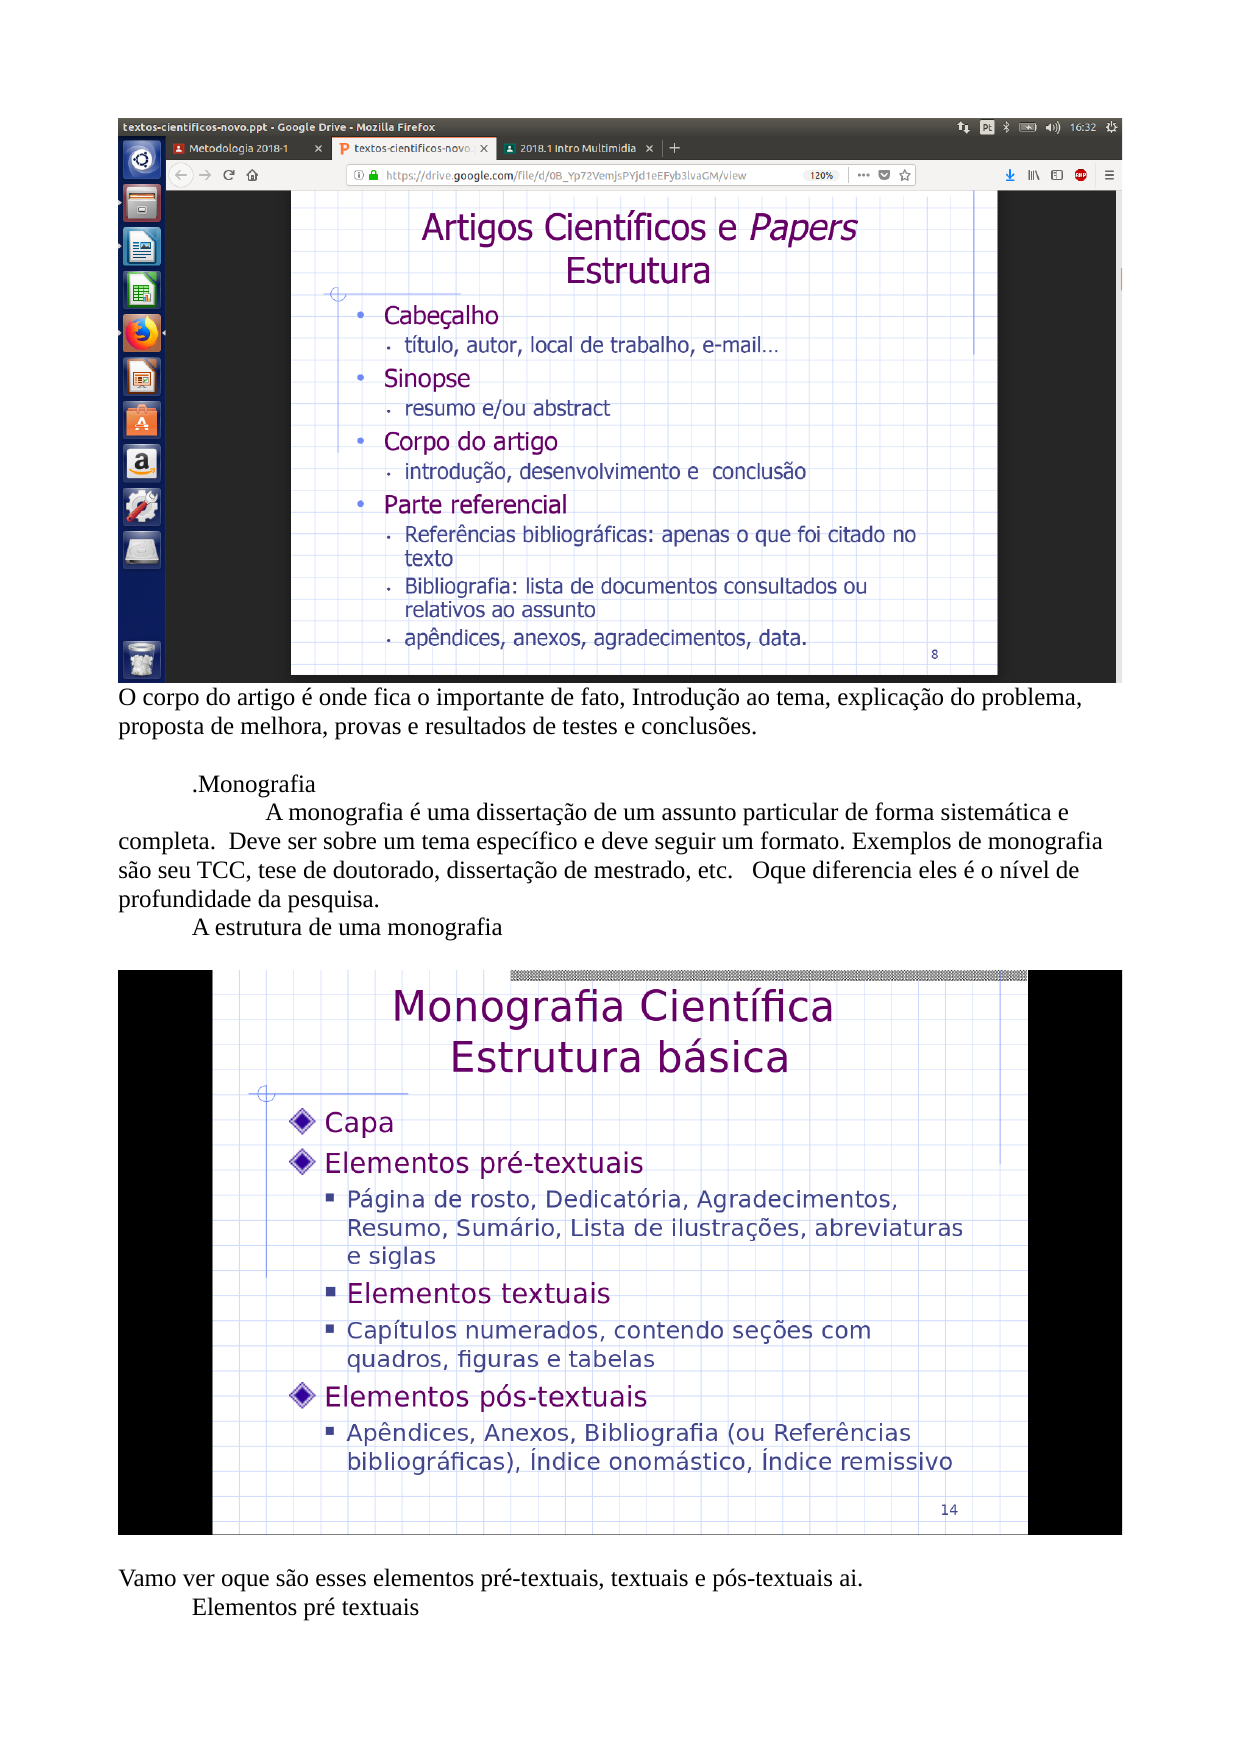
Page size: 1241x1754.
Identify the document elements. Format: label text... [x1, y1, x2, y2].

text A monografia é uma dissertação de um assunto particular de forma sistemática e completa. Deve ser sobre um tema específico e deve seguir um formato. Exemplos de monografia são seu TCC, tese de doutorado, dissertação de mestrado, etc. Oque diferencia eles é o nível de profundidade da pesquisa. [118, 797, 1122, 912]
text Elementos pré textuais [118, 1592, 1122, 1621]
picture [118, 970, 1123, 1535]
picture [118, 118, 1123, 683]
text A estrutura de uma monografia [118, 912, 1122, 941]
text O corpo do artigo é onde fica o importante de fato, Introdução ao tema, explicação do problema, proposta de melhora, provas e resultados de testes e conclusões. [118, 683, 1122, 740]
text Vamo ver oque são esses elementos pré-textuais, textuais e pós-textuais ai. [118, 1563, 1122, 1592]
text .Monografia [118, 769, 1122, 797]
